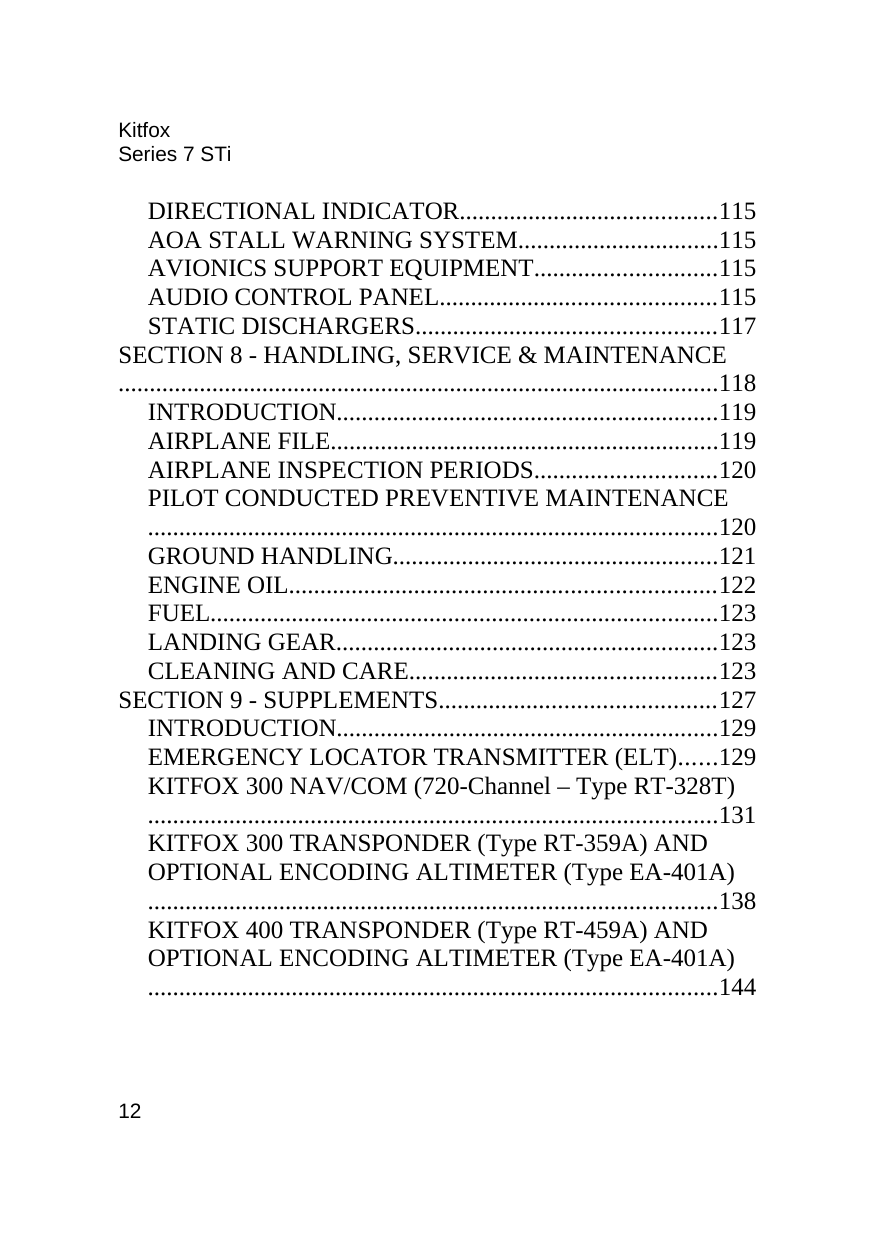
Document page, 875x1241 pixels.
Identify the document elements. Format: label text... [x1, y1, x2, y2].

text AIRPLANE INSPECTION PERIODS 120 [148, 455, 756, 483]
text KITFOX 300 TRANSPONDER (Type RT-359A) AND OPTIONAL ENCODING ALTIMETER (Type EA-401A) 138 [148, 828, 756, 915]
text ENGINE OIL 122 [148, 570, 756, 598]
text AVIONICS SUPPORT EQUIPMENT 115 [148, 253, 756, 282]
text LANDING GEAR 123 [148, 627, 756, 656]
text AUDIO CONTROL PANEL 115 [148, 282, 756, 311]
text PILOT CONDUCTED PREVENTIVE MAINTENANCE 120 [148, 483, 756, 541]
text KITFOX 400 TRANSPONDER (Type RT-459A) AND OPTIONAL ENCODING ALTIMETER (Type EA-401A) 144 [148, 915, 756, 1001]
text KITFOX 300 NAV/COM (720-Channel – Type RT-328T) 131 [148, 771, 756, 828]
text INTRODUCTION 119 [148, 397, 756, 426]
text AOA STALL WARNING SYSTEM 115 [148, 225, 756, 253]
text INTRODUCTION 129 [148, 713, 756, 742]
text FUEL 123 [148, 598, 756, 627]
text EMERGENCY LOCATOR TRANSMITTER (ELT) 129 [148, 742, 756, 771]
text CLEANING AND CARE 123 [148, 656, 756, 685]
text AIRPLANE FILE 119 [148, 426, 756, 455]
text SECTION 9 - SUPPLEMENTS 127 [118, 685, 756, 713]
text STATIC DISCHARGERS 117 [148, 311, 756, 340]
text GROUND HANDLING 121 [148, 541, 756, 570]
text DIRECTIONAL INDICATOR 115 [148, 196, 756, 225]
text SECTION 8 - HANDLING, SERVICE & MAINTENANCE 118 [118, 340, 756, 397]
